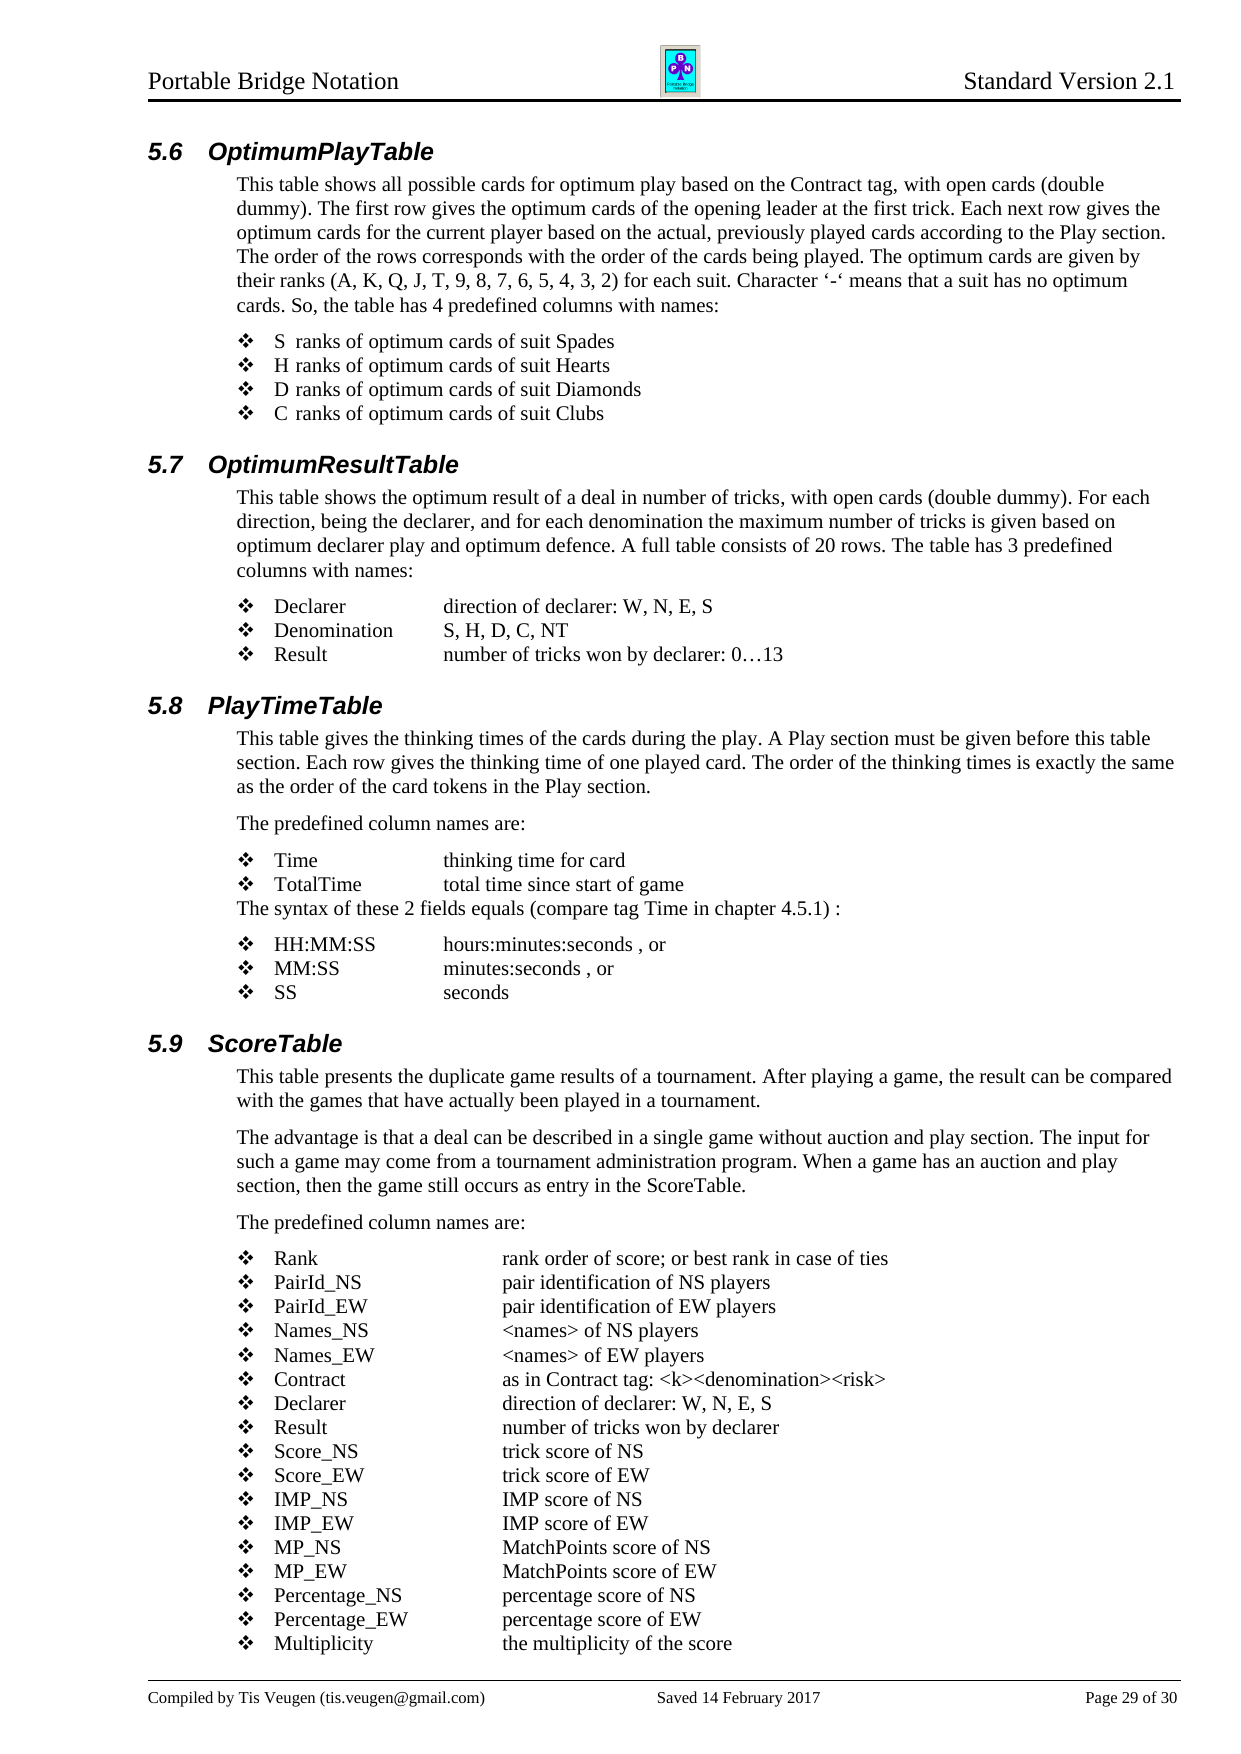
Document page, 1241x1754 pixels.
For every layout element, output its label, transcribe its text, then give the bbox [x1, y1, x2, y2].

list D ranks of optimum cards of suit Diamonds [236, 377, 1181, 401]
text This table presents the duplicate game results of a tournament. After playing a game, the result can be compared with the games that have actually been played in a tournament. [236, 1064, 1181, 1112]
list IMP_EW IMP score of EW [236, 1511, 1181, 1535]
list Denomination S, H, D, C, NT [236, 618, 1181, 642]
list SS seconds [236, 980, 1181, 1004]
list Score_NS trick score of NS [236, 1439, 1181, 1463]
text This table shows the optimum result of a deal in number of tricks, with open cards (double dummy). For each direction, being the declarer, and for each denomination the maximum number of tricks is given based on optimum declarer play and optimum defence. A full table consists of 20 rows. The table has 3 predefined columns with names: [236, 485, 1181, 582]
list Contract as in Contract tag: <k><denomination><risk> [236, 1367, 1181, 1391]
list Multiplicity the multiplicity of the score [236, 1631, 1181, 1655]
text This table shows all possible cards for optimum play based on the Contract tag, with open cards (double dummy). The first row gives the optimum cards of the opening leader at the first trick. Each next row gives the optimum cards for the current player based on the actual, previously played cards according to the Play section. The order of the rows corresponds with the order of the cards being played. The optimum cards are given by their ranks (A, K, Q, J, T, 9, 8, 7, 6, 5, 4, 3, 2) for each suit. Character ‘-‘ means that a suit has no optimum cards. So, the table has 4 predefined columns with names: [236, 172, 1181, 317]
subtitle OptimumResultTable [148, 450, 1181, 479]
list PairId_NS pair identification of NS players [236, 1270, 1181, 1294]
list MM:SS minutes:seconds , or [236, 956, 1181, 980]
subtitle OptimumPlayTable [148, 137, 1181, 166]
list Percentage_NS percentage score of NS [236, 1583, 1181, 1607]
text This table gives the thinking times of the cards during the play. A Play section must be given before this table section. Each row gives the thinking time of one played card. The order of the thinking times is exactly the same as the order of the card tokens in the Play section. [236, 726, 1181, 798]
list HH:MM:SS hours:minutes:seconds , or [236, 932, 1181, 956]
list Score_EW trick score of EW [236, 1463, 1181, 1487]
list Declarer direction of declarer: W, N, E, S [236, 1391, 1181, 1415]
list Time thinking time for card [236, 847, 1181, 872]
list TotalTime total time since start of game [236, 872, 1181, 896]
list Rank rank order of score; or best rank in case of ties [236, 1246, 1181, 1270]
subtitle PlayTimeTable [148, 691, 1181, 720]
list S ranks of optimum cards of suit Spades [236, 329, 1181, 353]
list Result number of tricks won by declarer: 0…13 [236, 642, 1181, 666]
subtitle ScoreTable [148, 1029, 1181, 1058]
list MP_EW MatchPoints score of EW [236, 1559, 1181, 1583]
list Names_NS <names> of NS players [236, 1318, 1181, 1342]
list C ranks of optimum cards of suit Clubs [236, 401, 1181, 425]
list MP_NS MatchPoints score of NS [236, 1535, 1181, 1559]
list Names_EW <names> of EW players [236, 1342, 1181, 1367]
list IMP_NS IMP score of NS [236, 1487, 1181, 1511]
list Result number of tricks won by declarer [236, 1415, 1181, 1439]
text The predefined column names are: [236, 811, 1181, 835]
text The syntax of these 2 fields equals (compare tag Time in chapter 4.5.1) : [236, 896, 1181, 920]
list Declarer direction of declarer: W, N, E, S [236, 594, 1181, 618]
list Percentage_EW percentage score of EW [236, 1607, 1181, 1631]
list PairId_EW pair identification of EW players [236, 1294, 1181, 1318]
text The predefined column names are: [236, 1210, 1181, 1234]
list H ranks of optimum cards of suit Hearts [236, 353, 1181, 377]
text The advantage is that a deal can be described in a single game without auction and play section. The input for such a game may come from a tournament administration program. When a game has an auction and play section, then the game still occurs as entry in the ScoreTable. [236, 1125, 1181, 1197]
